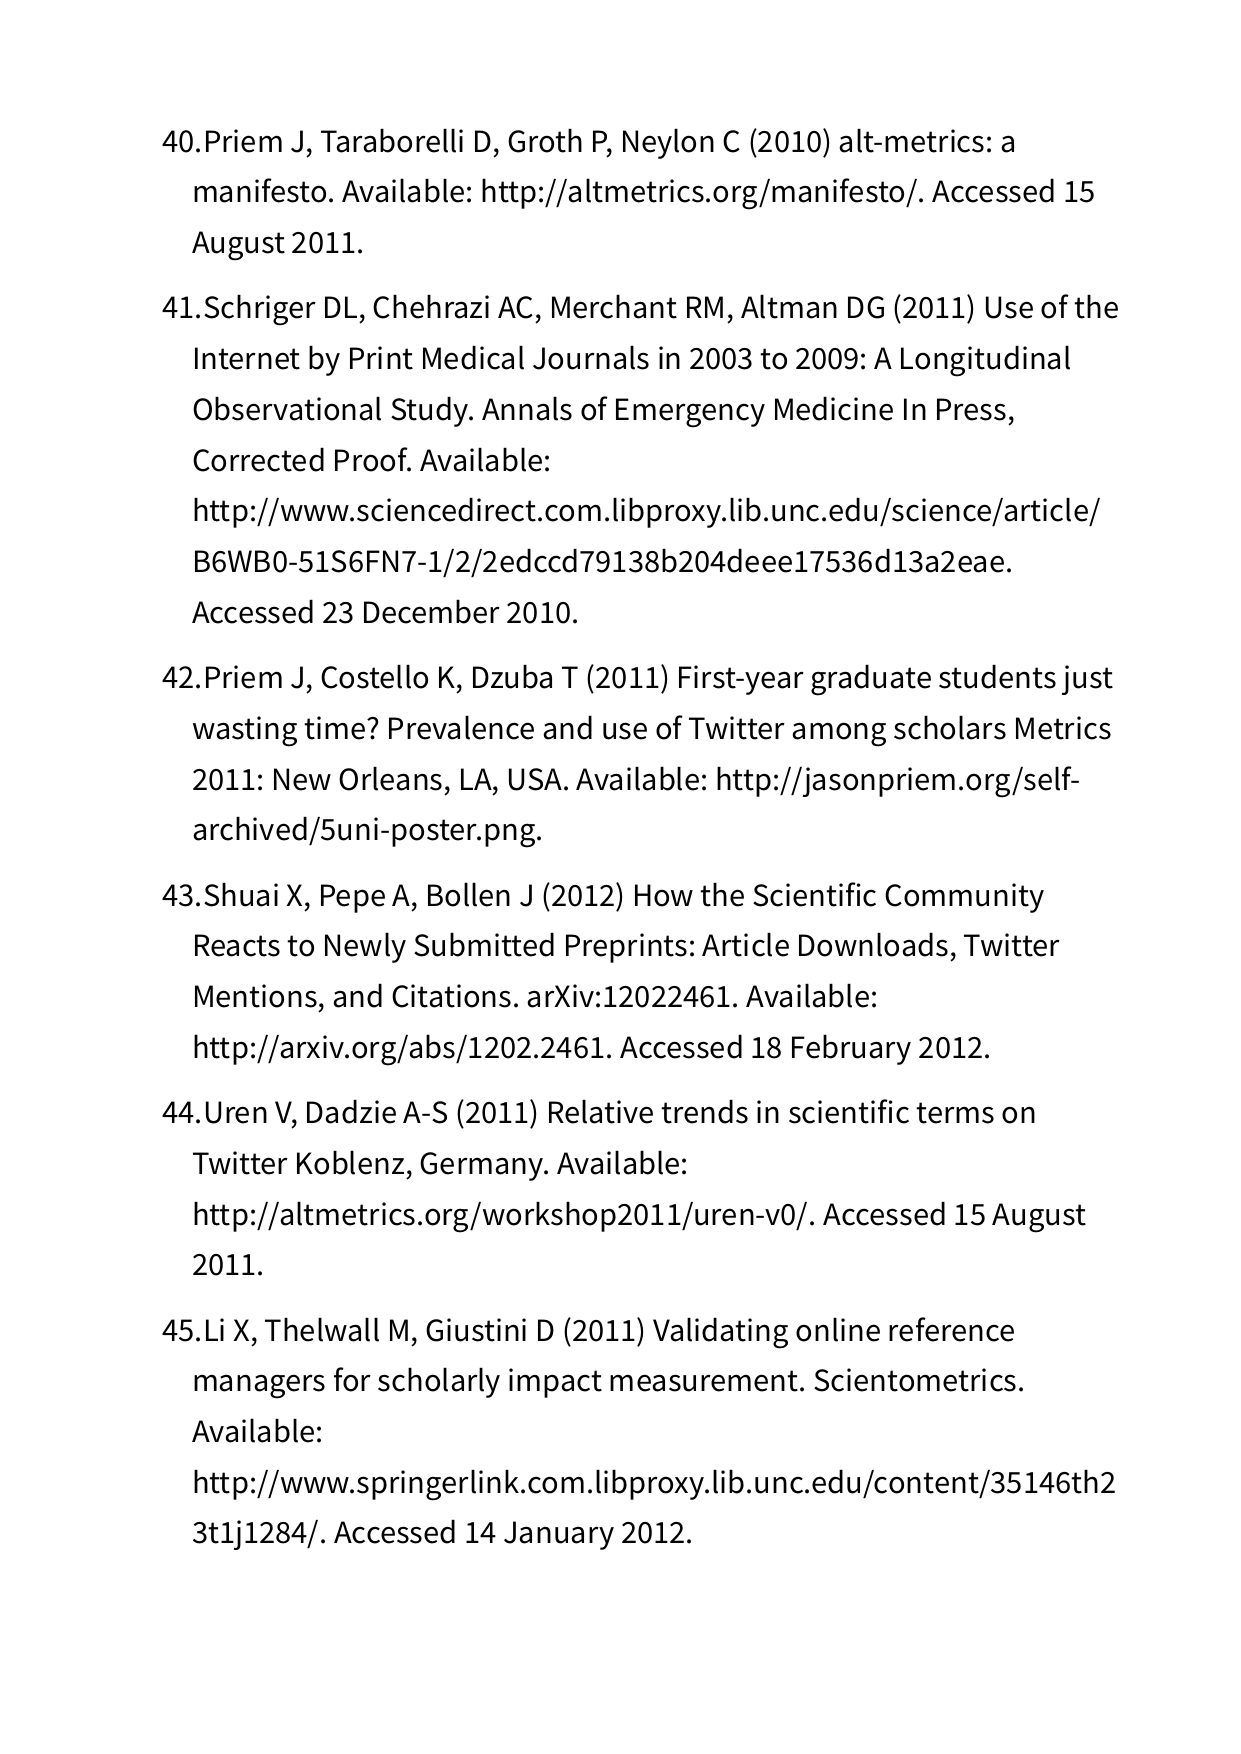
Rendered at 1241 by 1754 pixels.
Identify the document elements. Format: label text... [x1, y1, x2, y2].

list Schriger DL, Chehrazi AC, Merchant RM, Altman DG (2011) Use of the Internet by Print Medical Journals in 2003 to 2009: A Longitudinal Observational Study. Annals of Emergency Medicine In Press, Corrected Proof. Available: http://www.sciencedirect.com.libproxy.lib.unc.edu/science/article/B6WB0-51S6FN7-1/2/2edccd79138b204deee17536d13a2eae. Accessed 23 December 2010. [162, 285, 1122, 632]
list Shuai X, Pepe A, Bollen J (2012) How the Scientific Community Reacts to Newly Submitted Preprints: Article Downloads, Twitter Mentions, and Citations. arXiv:12022461. Available: http://arxiv.org/abs/1202.2461. Accessed 18 February 2012. [162, 872, 1122, 1067]
list Priem J, Taraborelli D, Groth P, Neylon C (2010) alt-metrics: a manifesto. Available: http://altmetrics.org/manifesto/. Accessed 15 August 2011. [162, 118, 1122, 262]
list Li X, Thelwall M, Giustini D (2011) Validating online reference managers for scholarly impact measurement. Scientometrics. Available: http://www.springerlink.com.libproxy.lib.unc.edu/content/35146th23t1j1284/. Accessed 14 January 2012. [162, 1307, 1122, 1552]
list Priem J, Costello K, Dzuba T (2011) First-year graduate students just wasting time? Prevalence and use of Twitter among scholars Metrics 2011: New Orleans, LA, USA. Available: http://jasonpriem.org/self-archived/5uni-poster.png. [162, 654, 1122, 849]
list Uren V, Dadzie A-S (2011) Relative trends in scientific terms on Twitter Koblenz, Germany. Available: http://altmetrics.org/workshop2011/uren-v0/. Accessed 15 August 2011. [162, 1089, 1122, 1284]
